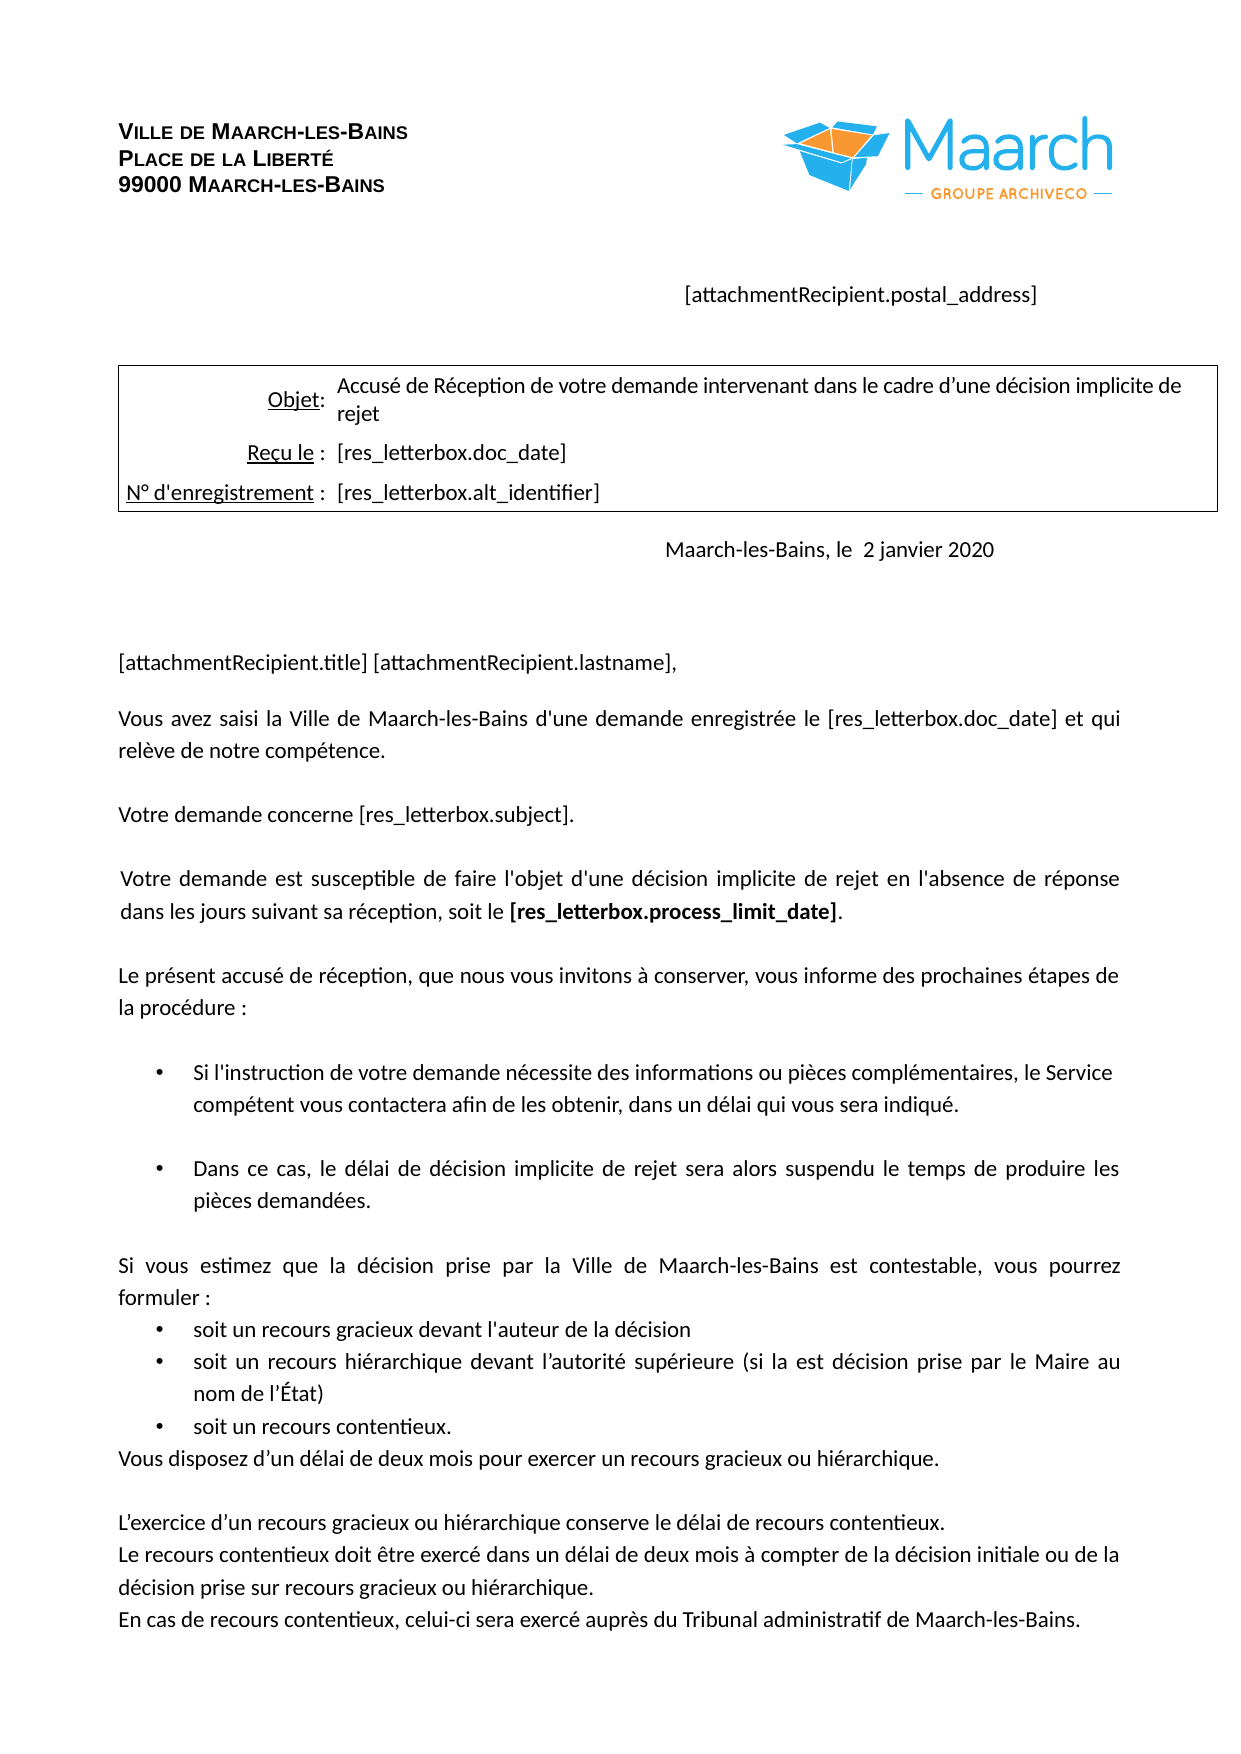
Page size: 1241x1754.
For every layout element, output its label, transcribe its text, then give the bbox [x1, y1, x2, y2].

table_header Objet: [119, 366, 331, 432]
text [attachmentRecipient.title] [attachmentRecipient.lastname], [118, 648, 1122, 676]
text Le recours contentieux doit être exercé dans un délai de deux mois à compter de la décision initiale ou de la décision prise sur recours gracieux ou hiérarchique. [118, 1541, 1122, 1601]
text En cas de recours contentieux, celui-ci sera exercé auprès du Tribunal administratif de Maarch-les-Bains. [118, 1605, 1122, 1633]
table_header [118, 275, 679, 314]
list soit un recours contentieux. [156, 1412, 1122, 1440]
table_cell [res_letterbox.alt_identifier] [331, 472, 1217, 511]
table_cell N° d'enregistrement : [119, 472, 331, 511]
list soit un recours hiérarchique devant l’autorité supérieure (si la est décision prise par le Maire au nom de l’État) [156, 1347, 1122, 1408]
table_header Accusé de Réception de votre demande intervenant dans le cadre d’une décision implicite de rejet [331, 366, 1217, 432]
table_header [attachmentRecipient.postal_address] [679, 275, 1217, 314]
text Le présent accusé de réception, que nous vous invitons à conserver, vous informe des prochaines étapes de la procédure : [118, 961, 1122, 1021]
table_cell Reçu le : [119, 433, 331, 472]
text Votre demande est susceptible de faire l'objet d'une décision implicite de rejet en l'absence de réponse dans les jours suivant sa réception, soit le [res_letterbox.process_limit_date]. [120, 864, 1122, 925]
text Maarch-les-Bains, le 2 janvier 2020 [148, 536, 1122, 563]
table_cell [res_letterbox.doc_date] [331, 433, 1217, 472]
text Si vous estimez que la décision prise par la Ville de Maarch-les-Bains est contestable, vous pourrez formuler : [118, 1251, 1122, 1311]
text Vous avez saisi la Ville de Maarch-les-Bains d'une demande enregistrée le [res_letterbox.doc_date] et qui relève de notre compétence. [118, 704, 1122, 764]
list soit un recours gracieux devant l'auteur de la décision [156, 1315, 1122, 1343]
text Votre demande concerne [res_letterbox.subject]. [118, 800, 1122, 828]
text Vous disposez d’un délai de deux mois pour exercer un recours gracieux ou hiérarchique. [118, 1444, 1122, 1472]
text L’exercice d’un recours gracieux ou hiérarchique conserve le délai de recours contentieux. [118, 1508, 1122, 1536]
list Si l'instruction de votre demande nécessite des informations ou pièces complémentaires, le Service compétent vous contactera afin de les obtenir, dans un délai qui vous sera indiqué. [156, 1058, 1122, 1150]
list Dans ce cas, le délai de décision implicite de rejet sera alors suspendu le temps de produire les pièces demandées. [156, 1154, 1122, 1214]
